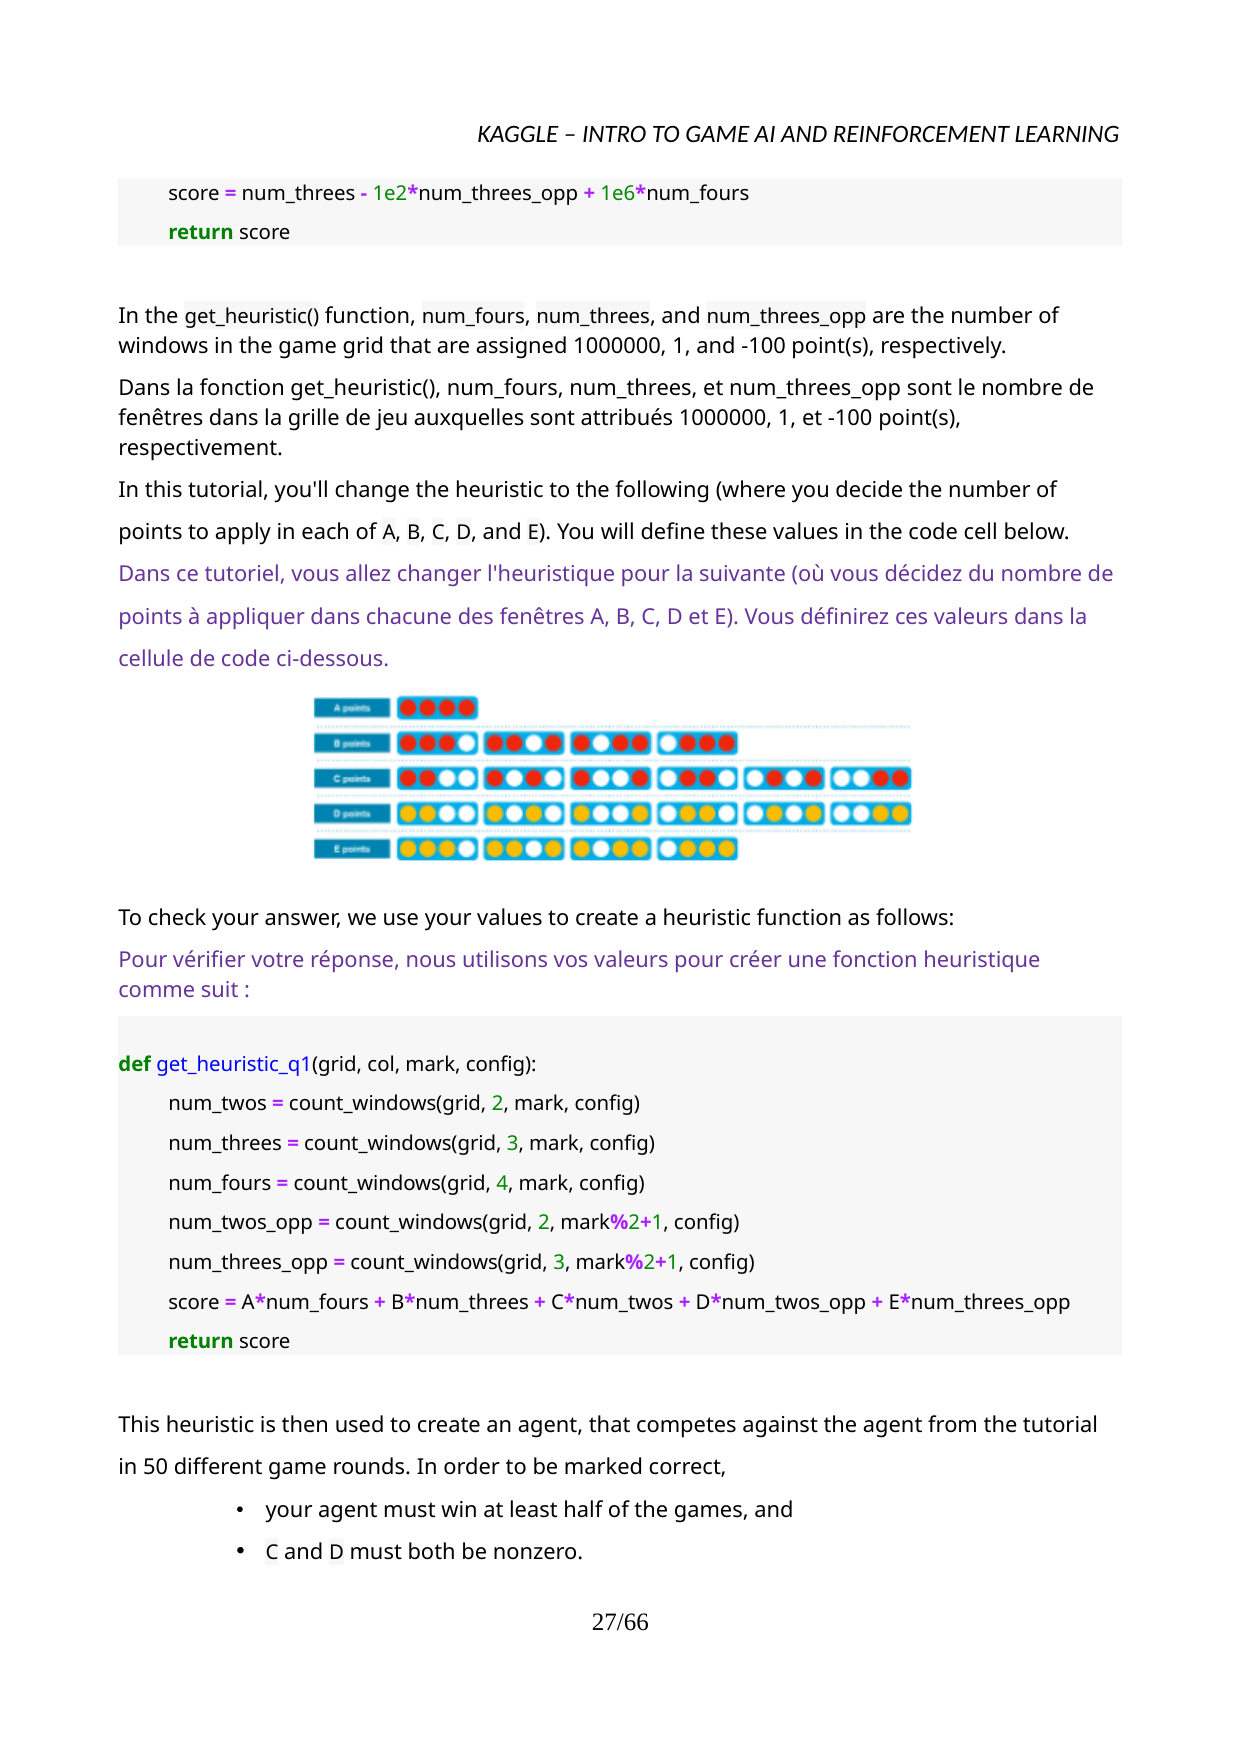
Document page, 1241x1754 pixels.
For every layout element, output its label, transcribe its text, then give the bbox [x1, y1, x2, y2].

text score = A*num_fours + B*num_threes + C*num_twos + D*num_twos_opp + E*num_threes_opp [118, 1287, 1122, 1315]
text num_threes = count_windows(grid, 3, mark, config) [118, 1129, 1122, 1157]
list your agent must win at least half of the games, and [236, 1494, 1122, 1523]
text return score [118, 218, 1122, 246]
text This heuristic is then used to create an agent, that competes against the agent from the tutorial in 50 different game rounds. In order to be marked correct, [118, 1409, 1122, 1481]
text Pour vérifier votre réponse, nous utilisons vos valeurs pour créer une fonction heuristique comme suit : [118, 944, 1122, 1004]
text return score [118, 1327, 1122, 1355]
text To check your answer, we use your values to create a heuristic function as follows: [118, 902, 1122, 932]
text Dans la fonction get_heuristic(), num_fours, num_threes, et num_threes_opp sont le nombre de fenêtres dans la grille de jeu auxquelles sont attribués 1000000, 1, et -100 point(s), respectivement. [118, 372, 1122, 461]
text score = num_threes - 1e2*num_threes_opp + 1e6*num_fours [118, 178, 1122, 206]
text Dans ce tutoriel, vous allez changer l'heuristique pour la suivante (où vous décidez du nombre de points à appliquer dans chacune des fenêtres A, B, C, D et E). Vous définirez ces valeurs dans la cellule de code ci-dessous. [118, 558, 1122, 673]
text In the get_heuristic() function, num_fours, num_threes, and num_threes_opp are the number of windows in the game grid that are assigned 1000000, 1, and -100 point(s), respectively. [118, 300, 1122, 359]
text In this tutorial, you'll change the heuristic to the following (where you decide the number of points to apply in each of A, B, C, D, and E). You will define these values in the code cell below. [118, 474, 1122, 546]
text num_fours = count_windows(grid, 4, mark, config) [118, 1168, 1122, 1196]
text num_threes_opp = count_windows(grid, 3, mark%2+1, config) [118, 1248, 1122, 1276]
text def get_heuristic_q1(grid, col, mark, config): [118, 1050, 1122, 1077]
text num_twos = count_windows(grid, 2, mark, config) [118, 1089, 1122, 1117]
picture [306, 685, 934, 881]
list C and D must both be nonzero. [236, 1536, 1122, 1566]
text num_twos_opp = count_windows(grid, 2, mark%2+1, config) [118, 1208, 1122, 1236]
